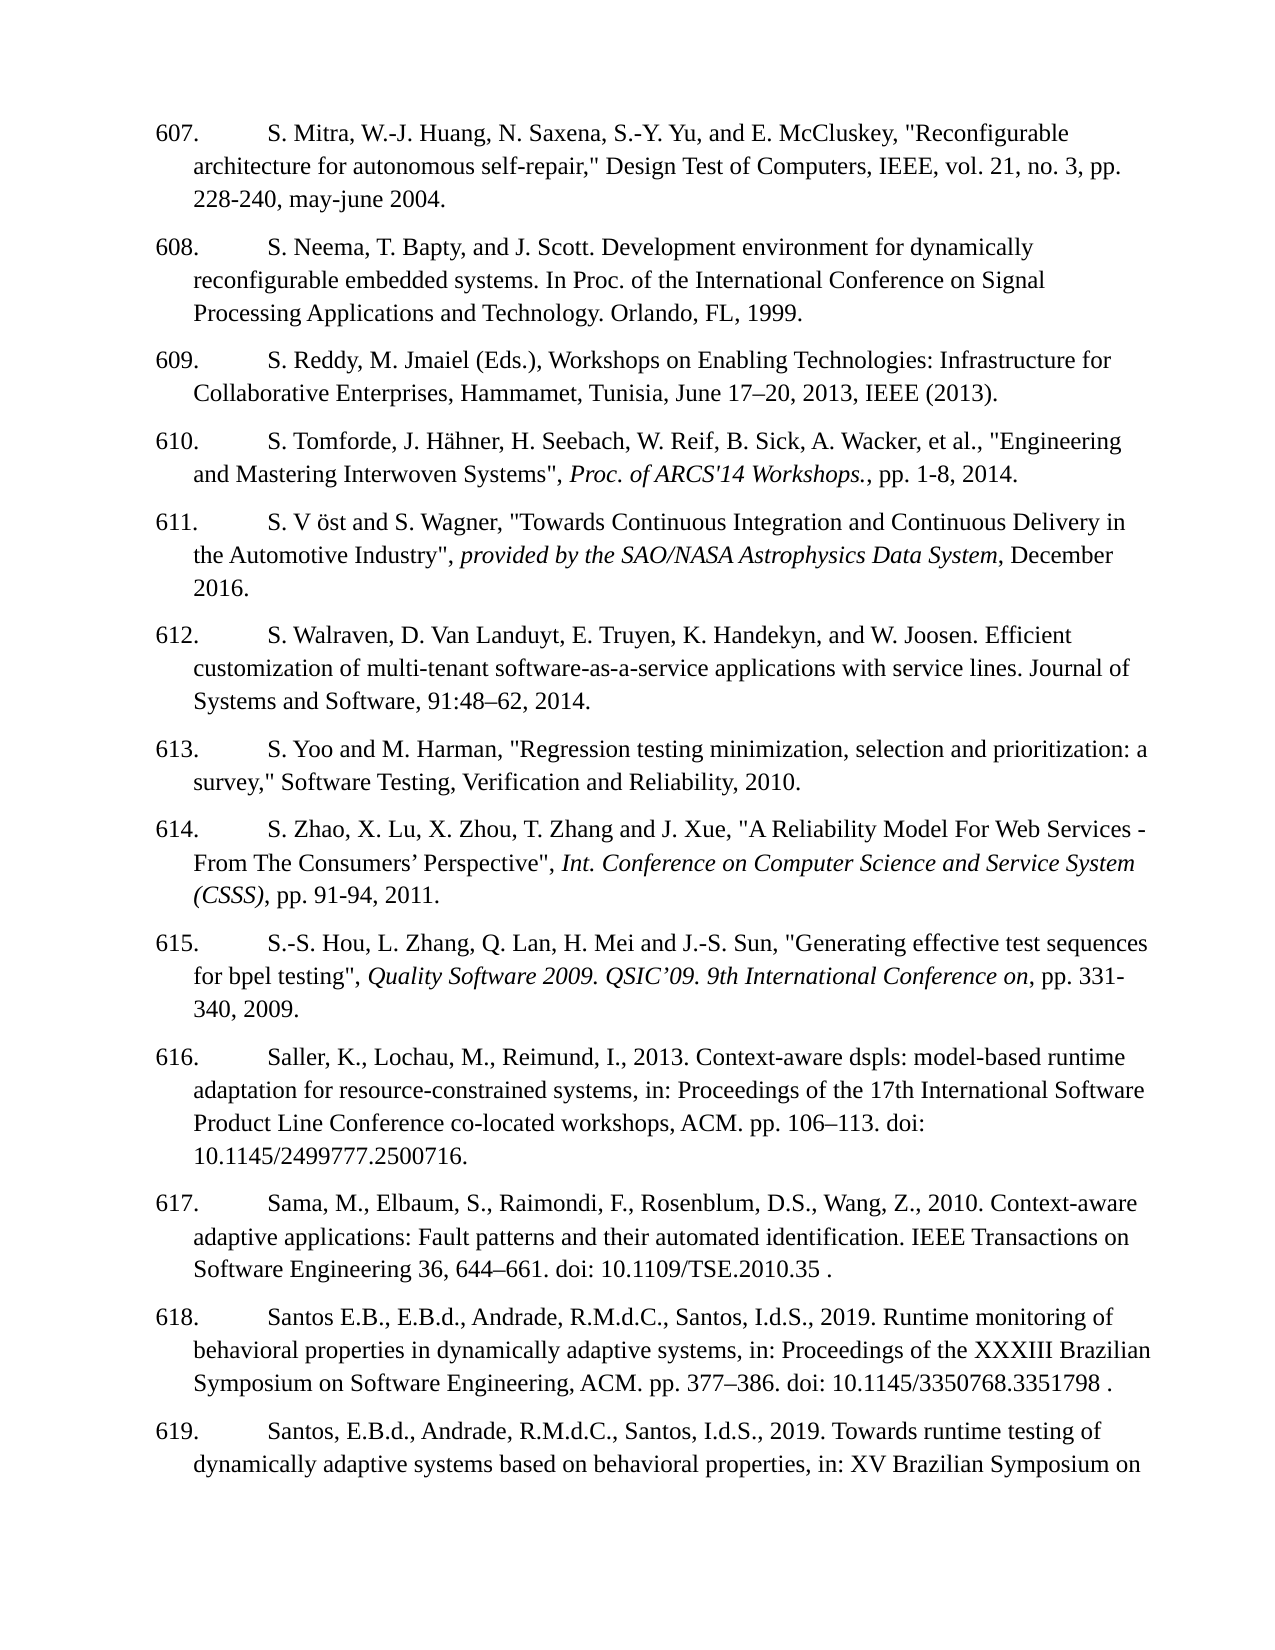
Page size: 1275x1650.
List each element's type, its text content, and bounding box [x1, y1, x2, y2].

list S. V öst and S. Wagner, "Towards Continuous Integration and Continuous Delivery in the Automotive Industry", provided by the SAO/NASA Astrophysics Data System, December 2016. [155, 507, 1157, 601]
list S. Mitra, W.-J. Huang, N. Saxena, S.-Y. Yu, and E. McCluskey, "Reconfigurable architecture for autonomous self-repair," Design Test of Computers, IEEE, vol. 21, no. 3, pp. 228-240, may-june 2004. [155, 118, 1157, 213]
list S. Yoo and M. Harman, "Regression testing minimization, selection and prioritization: a survey," Software Testing, Verification and Reliability, 2010. [155, 734, 1157, 796]
list S. Neema, T. Bapty, and J. Scott. Development environment for dynamically reconfigurable embedded systems. In Proc. of the International Conference on Signal Processing Applications and Technology. Orlando, FL, 1999. [155, 232, 1157, 327]
list S. Walraven, D. Van Landuyt, E. Truyen, K. Handekyn, and W. Joosen. Efficient customization of multi-tenant software-as-a-service applications with service lines. Journal of Systems and Software, 91:48–62, 2014. [155, 620, 1157, 715]
list S.-S. Hou, L. Zhang, Q. Lan, H. Mei and J.-S. Sun, "Generating effective test sequences for bpel testing", Quality Software 2009. QSIC’09. 9th International Conference on, pp. 331-340, 2009. [155, 928, 1157, 1023]
list Sama, M., Elbaum, S., Raimondi, F., Rosenblum, D.S., Wang, Z., 2010. Context-aware adaptive applications: Fault patterns and their automated identification. IEEE Transactions on Software Engineering 36, 644–661. doi: 10.1109/TSE.2010.35 . [155, 1188, 1157, 1283]
list Santos E.B., E.B.d., Andrade, R.M.d.C., Santos, I.d.S., 2019. Runtime monitoring of behavioral properties in dynamically adaptive systems, in: Proceedings of the XXXIII Brazilian Symposium on Software Engineering, ACM. pp. 377–386. doi: 10.1145/3350768.3351798 . [155, 1302, 1157, 1397]
list S. Zhao, X. Lu, X. Zhou, T. Zhang and J. Xue, "A Reliability Model For Web Services - From The Consumers’ Perspective", Int. Conference on Computer Science and Service System (CSSS), pp. 91-94, 2011. [155, 814, 1157, 909]
list Saller, K., Lochau, M., Reimund, I., 2013. Context-aware dspls: model-based runtime adaptation for resource-constrained systems, in: Proceedings of the 17th International Software Product Line Conference co-located workshops, ACM. pp. 106–113. doi: 10.1145/2499777.2500716. [155, 1042, 1157, 1170]
list S. Tomforde, J. Hähner, H. Seebach, W. Reif, B. Sick, A. Wacker, et al., "Engineering and Mastering Interwoven Systems", Proc. of ARCS'14 Workshops., pp. 1-8, 2014. [155, 426, 1157, 488]
list S. Reddy, M. Jmaiel (Eds.), Workshops on Enabling Technologies: Infrastructure for Collaborative Enterprises, Hammamet, Tunisia, June 17–20, 2013, IEEE (2013). [155, 345, 1157, 407]
list Santos, E.B.d., Andrade, R.M.d.C., Santos, I.d.S., 2019. Towards runtime testing of dynamically adaptive systems based on behavioral properties, in: XV Brazilian Symposium on [155, 1416, 1157, 1478]
